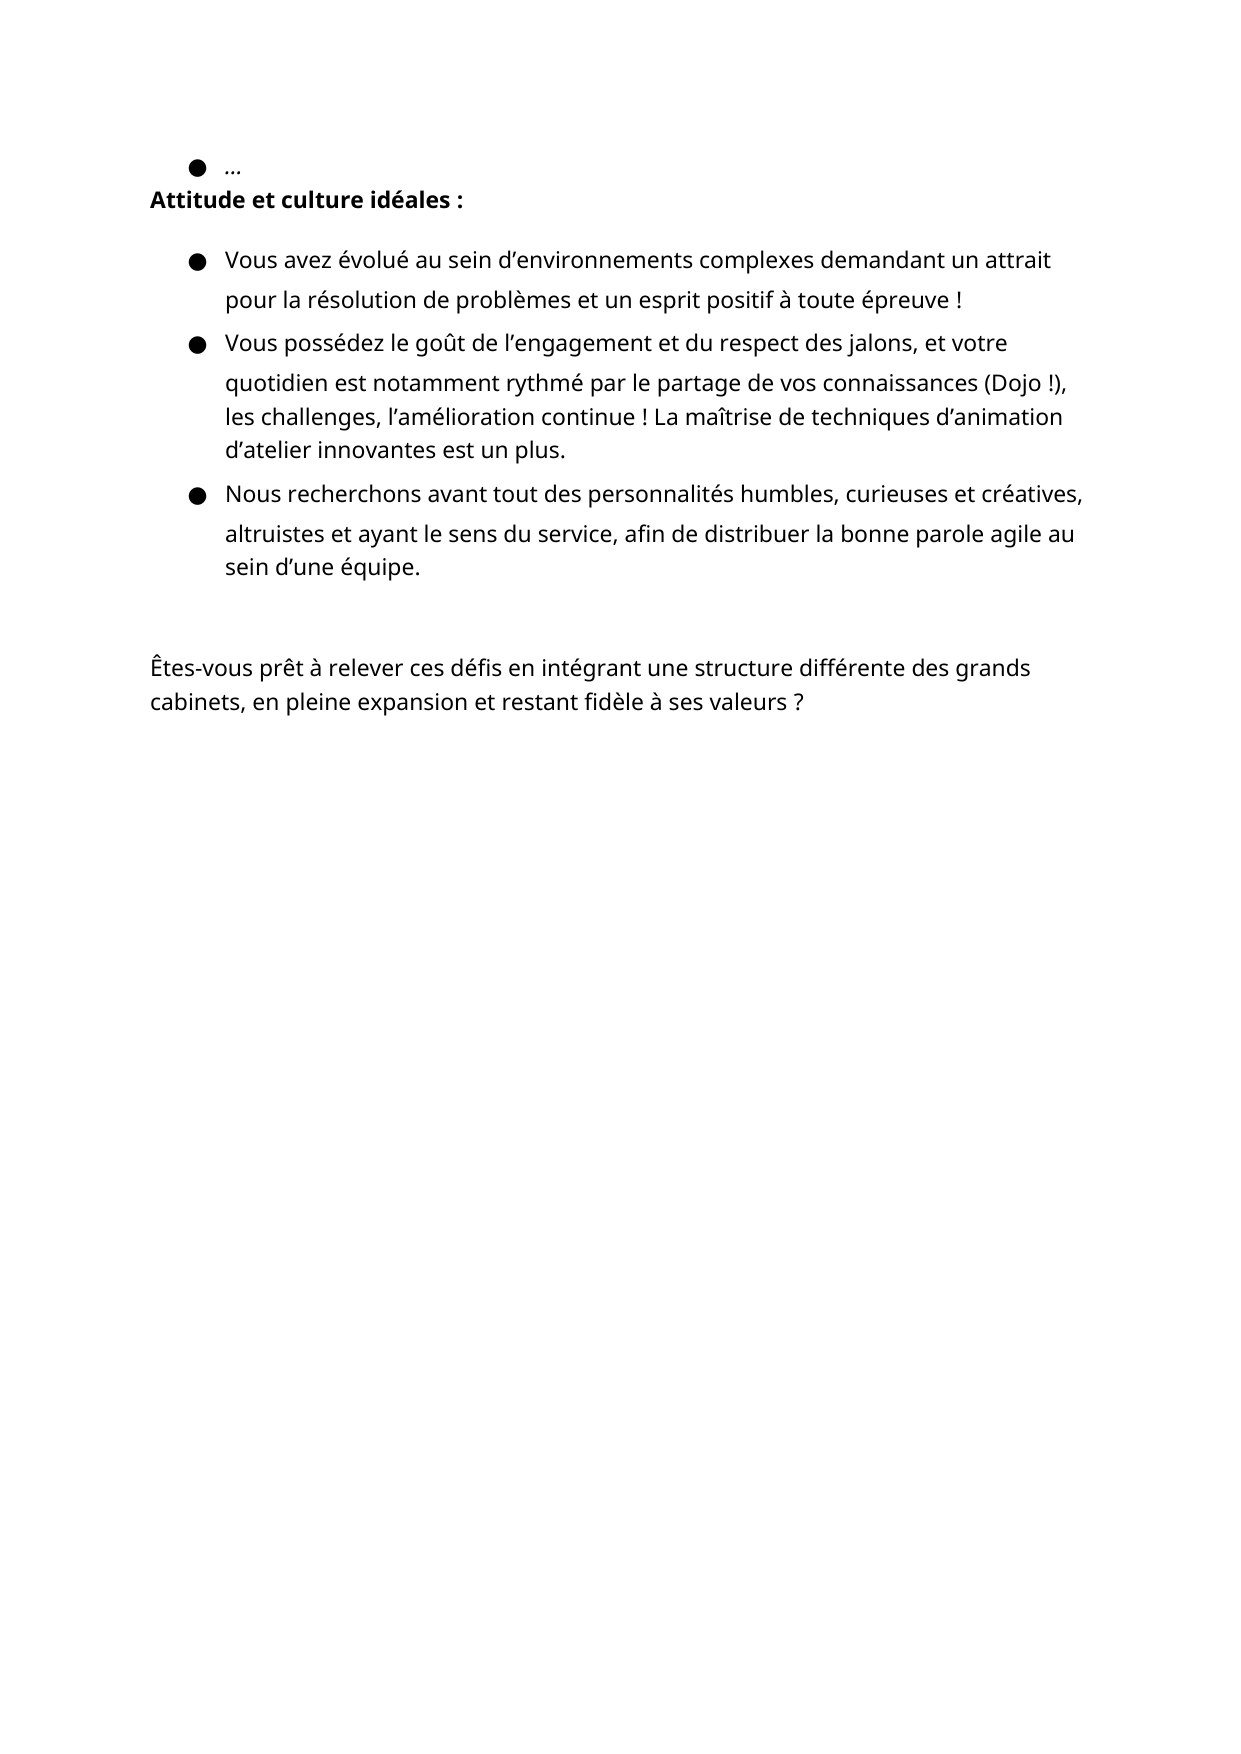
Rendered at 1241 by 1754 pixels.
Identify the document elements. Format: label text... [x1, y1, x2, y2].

list … [187, 150, 1090, 181]
text Attitude et culture idéales : [150, 184, 1090, 215]
list Vous avez évolué au sein d’environnements complexes demandant un attrait pour la résolution de problèmes et un esprit positif à toute épreuve ! [187, 234, 1090, 315]
text Êtes-vous prêt à relever ces défis en intégrant une structure différente des grands cabinets, en pleine expansion et restant fidèle à ses valeurs ? [150, 652, 1090, 717]
list Nous recherchons avant tout des personnalités humbles, curieuses et créatives, altruistes et ayant le sens du service, afin de distribuer la bonne parole agile au sein d’une équipe. [187, 468, 1090, 583]
list Vous possédez le goût de l’engagement et du respect des jalons, et votre quotidien est notamment rythmé par le partage de vos connaissances (Dojo !), les challenges, l’amélioration continue ! La maîtrise de techniques d’animation d’atelier innovantes est un plus. [187, 317, 1090, 466]
